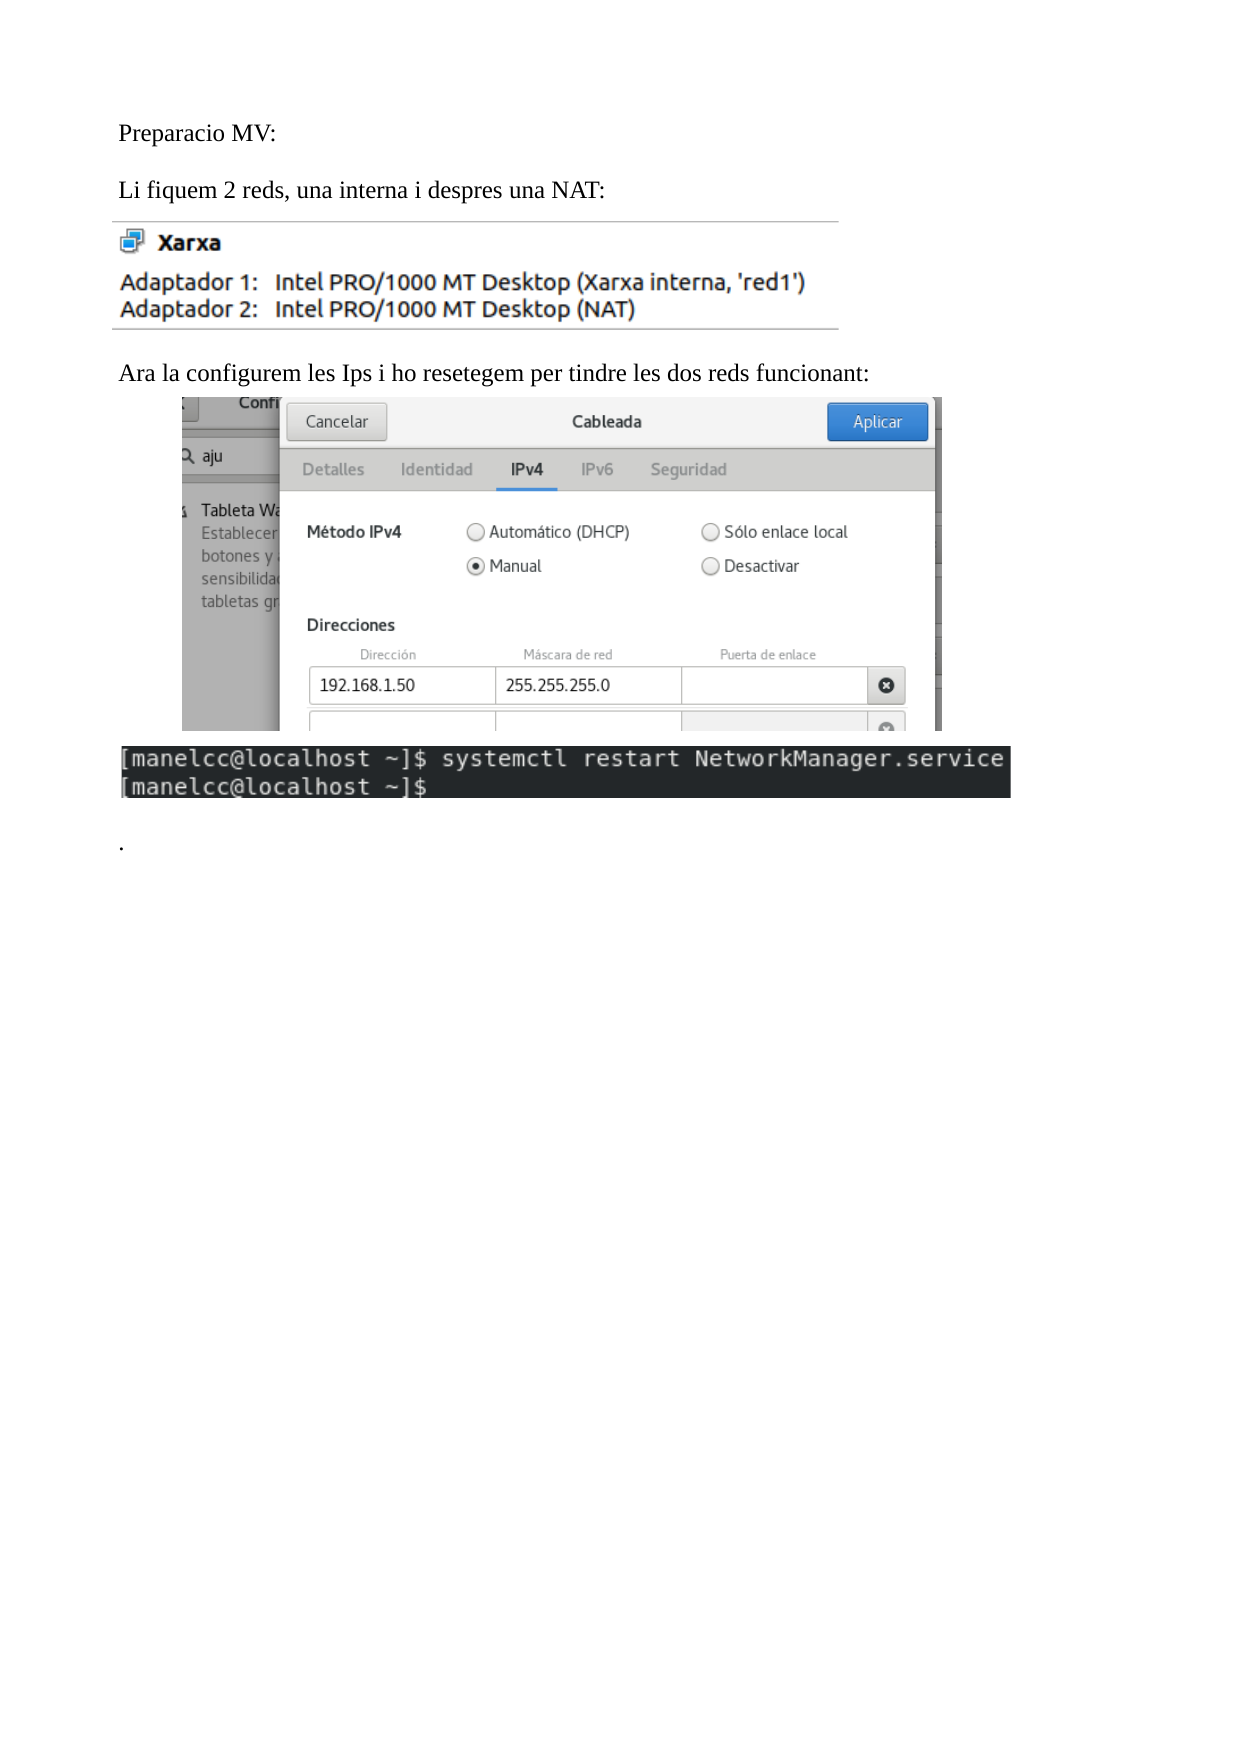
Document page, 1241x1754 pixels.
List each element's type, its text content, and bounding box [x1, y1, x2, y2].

picture [182, 397, 942, 731]
text Li fiquem 2 reds, una interna i despres una NAT: [118, 176, 1122, 204]
text . [118, 827, 1122, 855]
text Ara la configurem les Ips i ho resetegem per tindre les dos reds funcionant: [118, 358, 1122, 387]
picture [121, 746, 1011, 798]
text Preparacio MV: [118, 118, 1122, 147]
picture [112, 221, 839, 330]
